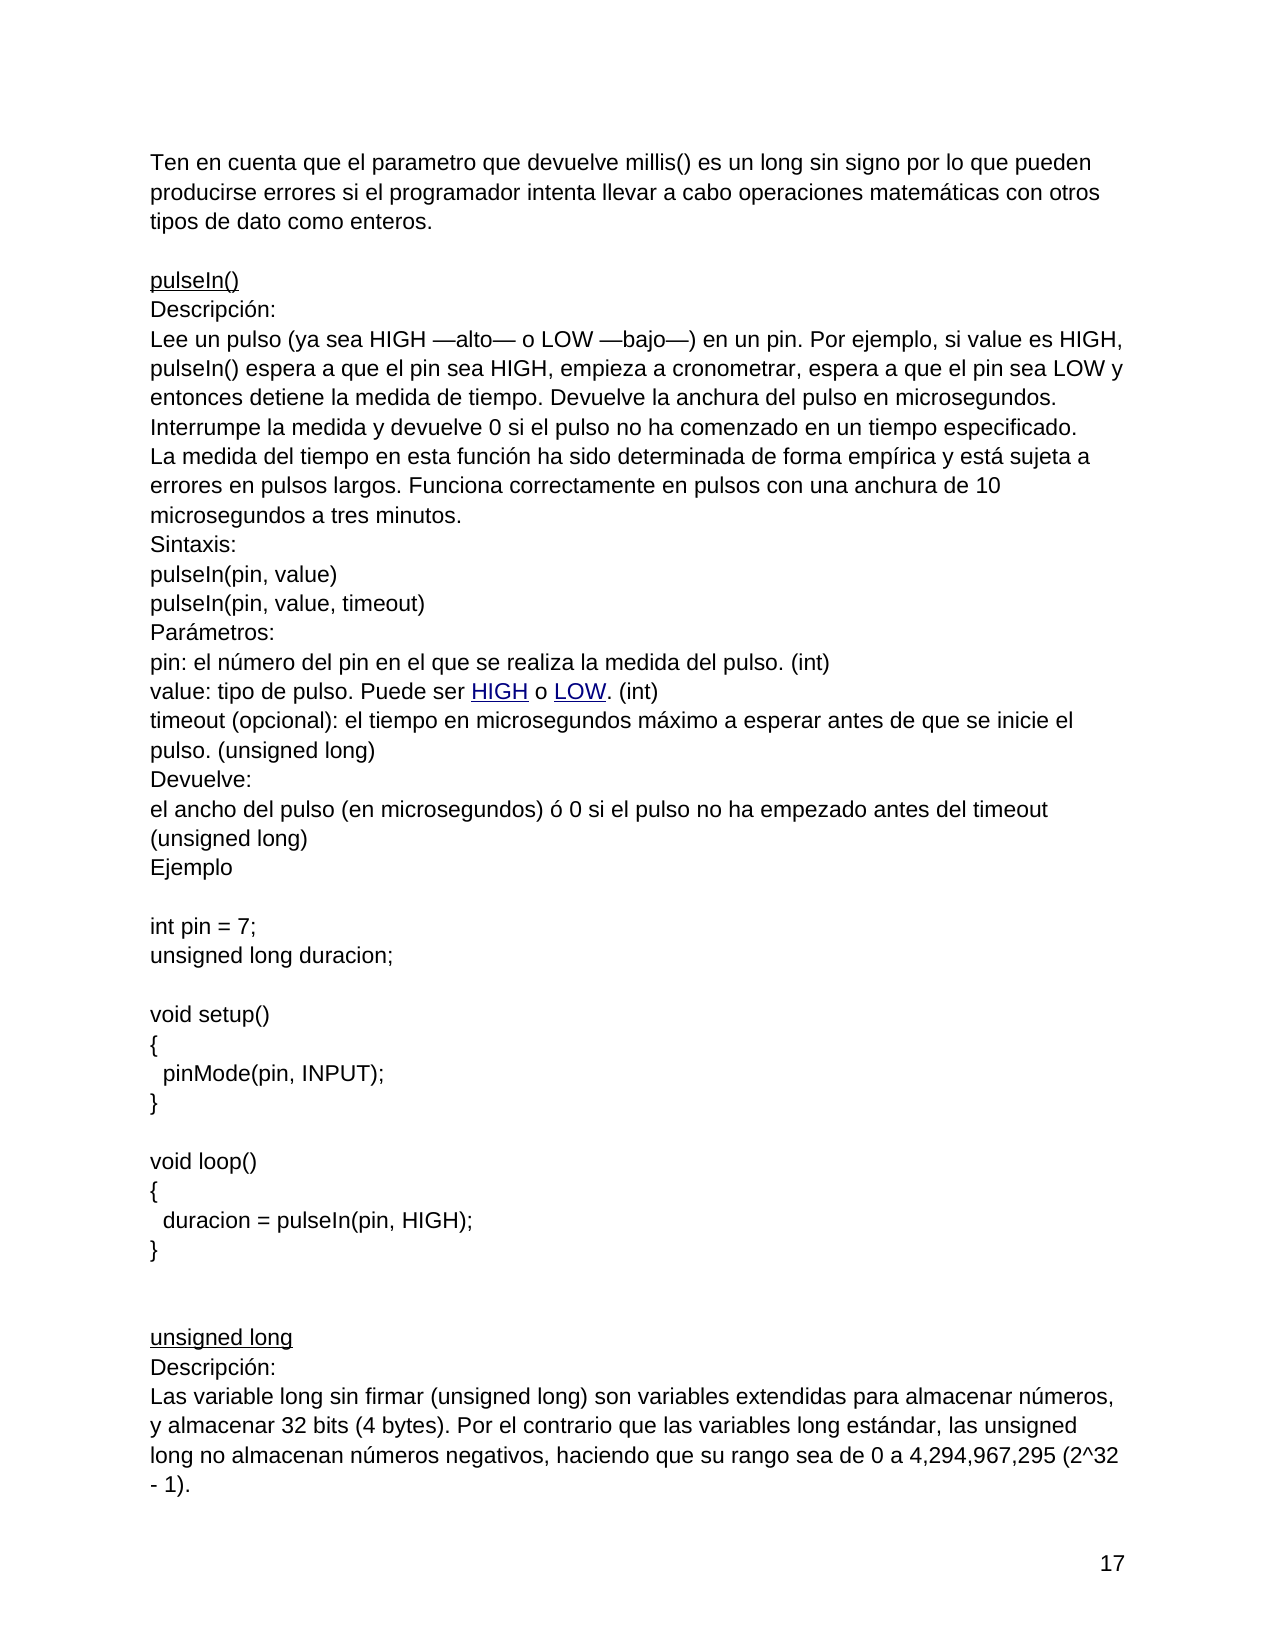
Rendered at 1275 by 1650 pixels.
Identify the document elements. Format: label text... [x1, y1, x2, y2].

text pulseIn() [150, 267, 1125, 293]
text timeout (opcional): el tiempo en microsegundos máximo a esperar antes de que se inicie el pulso. (unsigned long) [150, 708, 1125, 763]
text pin: el número del pin en el que se realiza la medida del pulso. (int) [150, 649, 1125, 675]
text Descripción: [150, 297, 1125, 322]
text value: tipo de pulso. Puede ser HIGH o LOW. (int) [150, 679, 1125, 704]
text Lee un pulso (ya sea HIGH —alto— o LOW —bajo—) en un pin. Por ejemplo, si value es HIGH, pulseIn() espera a que el pin sea HIGH, empieza a cronometrar, espera a que el pin sea LOW y entonces detiene la medida de tiempo. Devuelve la anchura del pulso en microsegundos. Interrumpe la medida y devuelve 0 si el pulso no ha comenzado en un tiempo especificado. [150, 326, 1125, 440]
text Las variable long sin firmar (unsigned long) son variables extendidas para almacenar números, y almacenar 32 bits (4 bytes). Por el contrario que las variables long estándar, las unsigned long no almacenan números negativos, haciendo que su rango sea de 0 a 4,294,967,295 (2^32 - 1). [150, 1384, 1125, 1497]
text Parámetros: [150, 620, 1125, 646]
text pulseIn(pin, value, timeout) [150, 591, 1125, 616]
text Sintaxis: [150, 532, 1125, 557]
text Ten en cuenta que el parametro que devuelve millis() es un long sin signo por lo que pueden producirse errores si el programador intenta llevar a cabo operaciones matemáticas con otros tipos de dato como enteros. [150, 150, 1125, 234]
text unsigned long [150, 1325, 1125, 1351]
text La medida del tiempo en esta función ha sido determinada de forma empírica y está sujeta a errores en pulsos largos. Funciona correctamente en pulsos con una anchura de 10 microsegundos a tres minutos. [150, 444, 1125, 528]
text Devuelve: [150, 767, 1125, 792]
text int pin = 7; unsigned long duracion; void setup() { pinMode(pin, INPUT); } void loop() { duracion = pulseIn(pin, HIGH); } [150, 884, 1125, 1262]
text pulseIn(pin, value) [150, 561, 1125, 587]
text Descripción: [150, 1354, 1125, 1380]
text Ejemplo [150, 855, 1125, 881]
text el ancho del pulso (en microsegundos) ó 0 si el pulso no ha empezado antes del timeout (unsigned long) [150, 796, 1125, 851]
